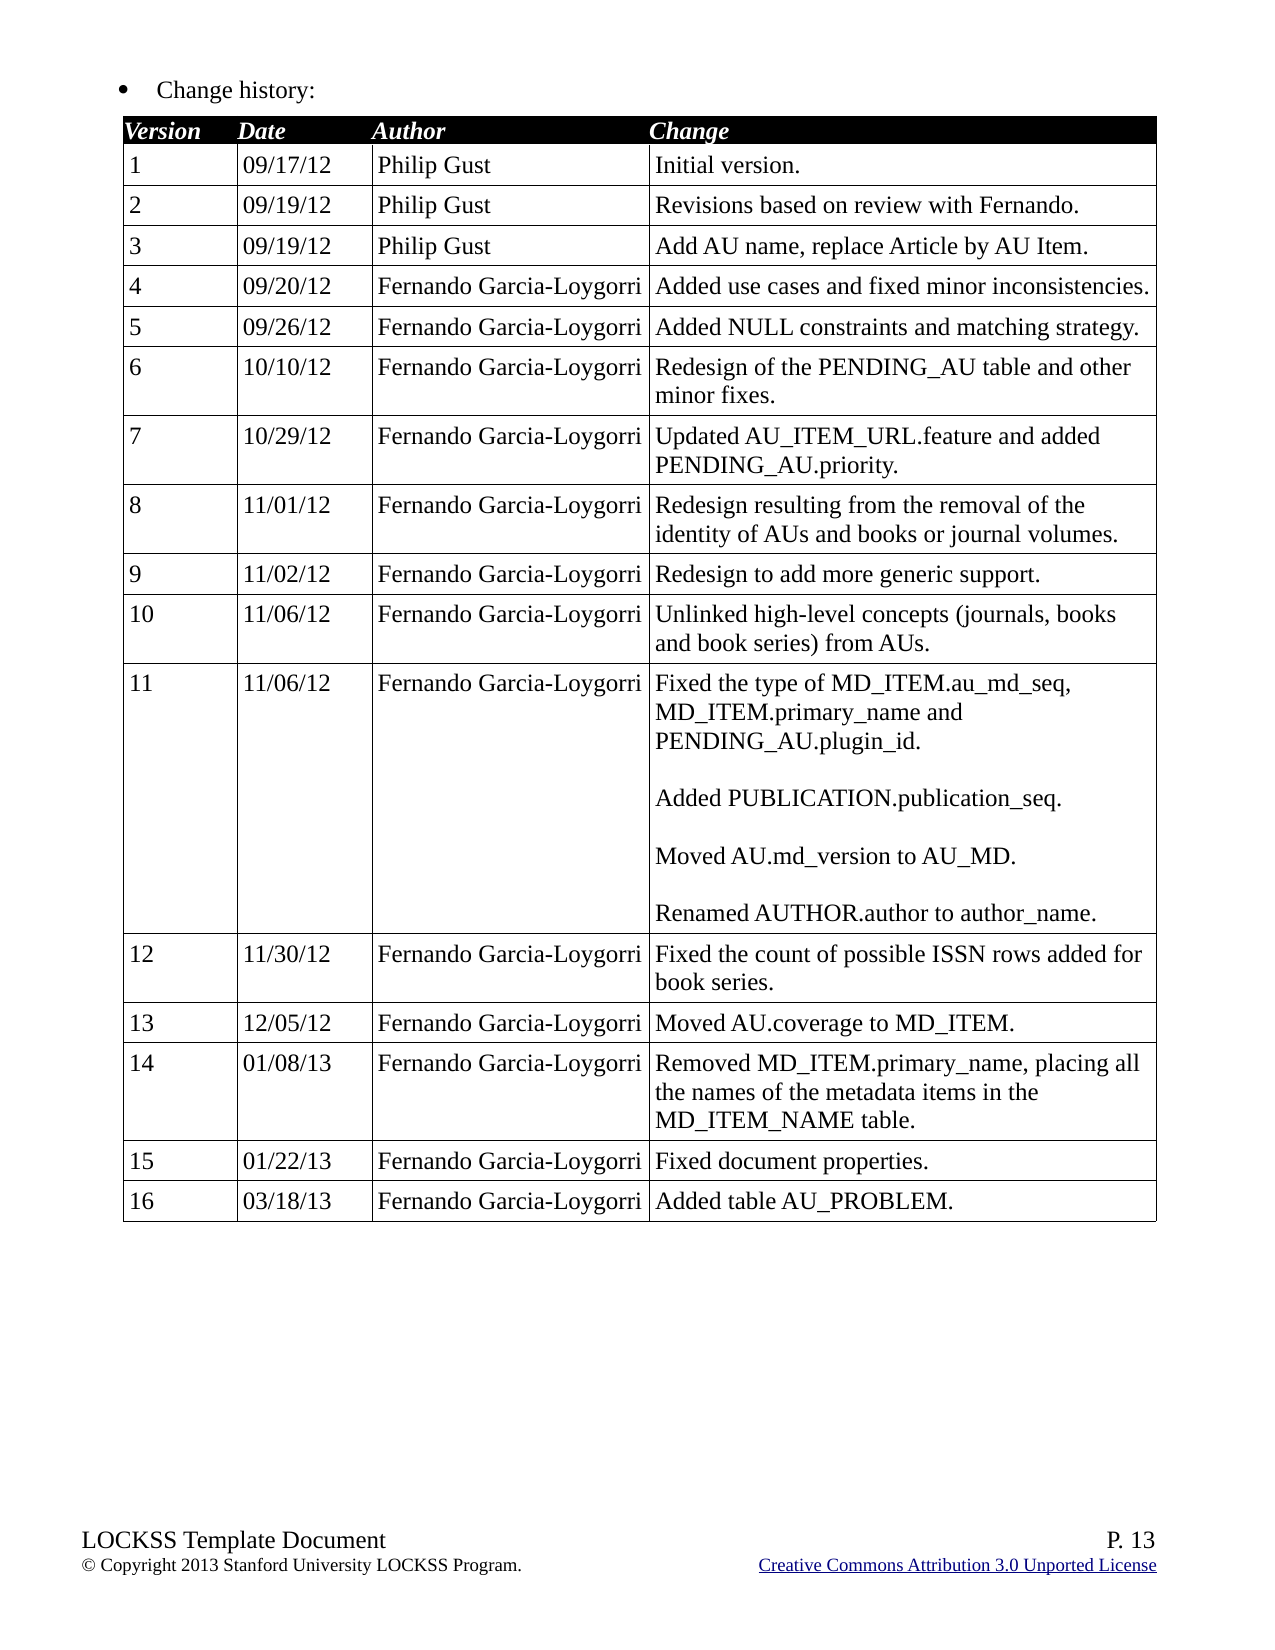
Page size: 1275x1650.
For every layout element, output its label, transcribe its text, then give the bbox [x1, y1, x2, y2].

table_cell 01/08/13 [238, 1043, 372, 1140]
table_cell 09/20/12 [238, 266, 372, 306]
table_cell 11/01/12 [238, 485, 372, 553]
table_cell Philip Gust [373, 186, 649, 225]
table_cell Fernando Garcia-Loygorri [373, 307, 649, 346]
table_cell Philip Gust [373, 226, 649, 265]
table_cell 1 [124, 145, 237, 185]
table_cell Unlinked high-level concepts (journals, books and book series) from AUs. [650, 595, 1156, 663]
table_cell Fernando Garcia-Loygorri [373, 934, 649, 1002]
table_cell Revisions based on review with Fernando. [650, 186, 1156, 225]
table_cell Fernando Garcia-Loygorri [373, 1181, 649, 1221]
table_cell 11/06/12 [238, 595, 372, 663]
table_cell 09/19/12 [238, 226, 372, 265]
table_cell 9 [124, 554, 237, 593]
table_cell Removed MD_ITEM.primary_name, placing all the names of the metadata items in the MD_ITEM_NAME table. [650, 1043, 1156, 1140]
table_cell Fernando Garcia-Loygorri [373, 347, 649, 415]
table_cell 10/29/12 [238, 416, 372, 484]
table_cell 15 [124, 1141, 237, 1180]
table_cell 10 [124, 595, 237, 663]
table_cell Added use cases and fixed minor inconsistencies. [650, 266, 1156, 306]
table_header Change [649, 117, 1156, 144]
table_cell 8 [124, 485, 237, 553]
table_cell 11/06/12 [238, 664, 372, 933]
table_cell Fernando Garcia-Loygorri [373, 554, 649, 593]
table_cell Updated AU_ITEM_URL.feature and added PENDING_AU.priority. [650, 416, 1156, 484]
table_cell 01/22/13 [238, 1141, 372, 1180]
table_cell 7 [124, 416, 237, 484]
table_cell Fernando Garcia-Loygorri [373, 1141, 649, 1180]
table_cell 6 [124, 347, 237, 415]
table_cell Fernando Garcia-Loygorri [373, 485, 649, 553]
table_cell 12/05/12 [238, 1003, 372, 1042]
table_cell Fernando Garcia-Loygorri [373, 1003, 649, 1042]
table_header Date [238, 117, 372, 144]
table_cell 4 [124, 266, 237, 306]
table_cell 14 [124, 1043, 237, 1140]
table_cell Fixed document properties. [650, 1141, 1156, 1180]
table_cell 5 [124, 307, 237, 346]
table_cell 09/26/12 [238, 307, 372, 346]
table_cell Moved AU.coverage to MD_ITEM. [650, 1003, 1156, 1042]
table_cell Add AU name, replace Article by AU Item. [650, 226, 1156, 265]
table_cell Added NULL constraints and matching strategy. [650, 307, 1156, 346]
table_cell 10/10/12 [238, 347, 372, 415]
table_cell 3 [124, 226, 237, 265]
table_cell Added table AU_PROBLEM. [650, 1181, 1156, 1221]
table_cell 03/18/13 [238, 1181, 372, 1221]
table_cell Fixed the type of MD_ITEM.au_md_seq, MD_ITEM.primary_name and PENDING_AU.plugin_id. Added PUBLICATION.publication_seq. Moved AU.md_version to AU_MD. Renamed AUTHOR.author to author_name. [650, 664, 1156, 933]
table_cell Initial version. [650, 145, 1156, 185]
table_cell Philip Gust [373, 145, 649, 185]
table_cell Redesign of the PENDING_AU table and other minor fixes. [650, 347, 1156, 415]
table_cell 12 [124, 934, 237, 1002]
table_cell Fernando Garcia-Loygorri [373, 1043, 649, 1140]
table_cell 2 [124, 186, 237, 225]
table_cell Redesign to add more generic support. [650, 554, 1156, 593]
table_cell 11 [124, 664, 237, 933]
table_cell 09/17/12 [238, 145, 372, 185]
table_header Author [372, 117, 649, 144]
table_cell 11/02/12 [238, 554, 372, 593]
table_cell 11/30/12 [238, 934, 372, 1002]
table_cell Redesign resulting from the removal of the identity of AUs and books or journal volumes. [650, 485, 1156, 553]
table_cell Fernando Garcia-Loygorri [373, 664, 649, 933]
table_cell 16 [124, 1181, 237, 1221]
table_cell 13 [124, 1003, 237, 1042]
table_header Version [124, 117, 237, 144]
table_cell 09/19/12 [238, 186, 372, 225]
table_cell Fernando Garcia-Loygorri [373, 266, 649, 306]
table_cell Fernando Garcia-Loygorri [373, 595, 649, 663]
list Change history: [119, 75, 1157, 104]
table_cell Fixed the count of possible ISSN rows added for book series. [650, 934, 1156, 1002]
table_cell Fernando Garcia-Loygorri [373, 416, 649, 484]
